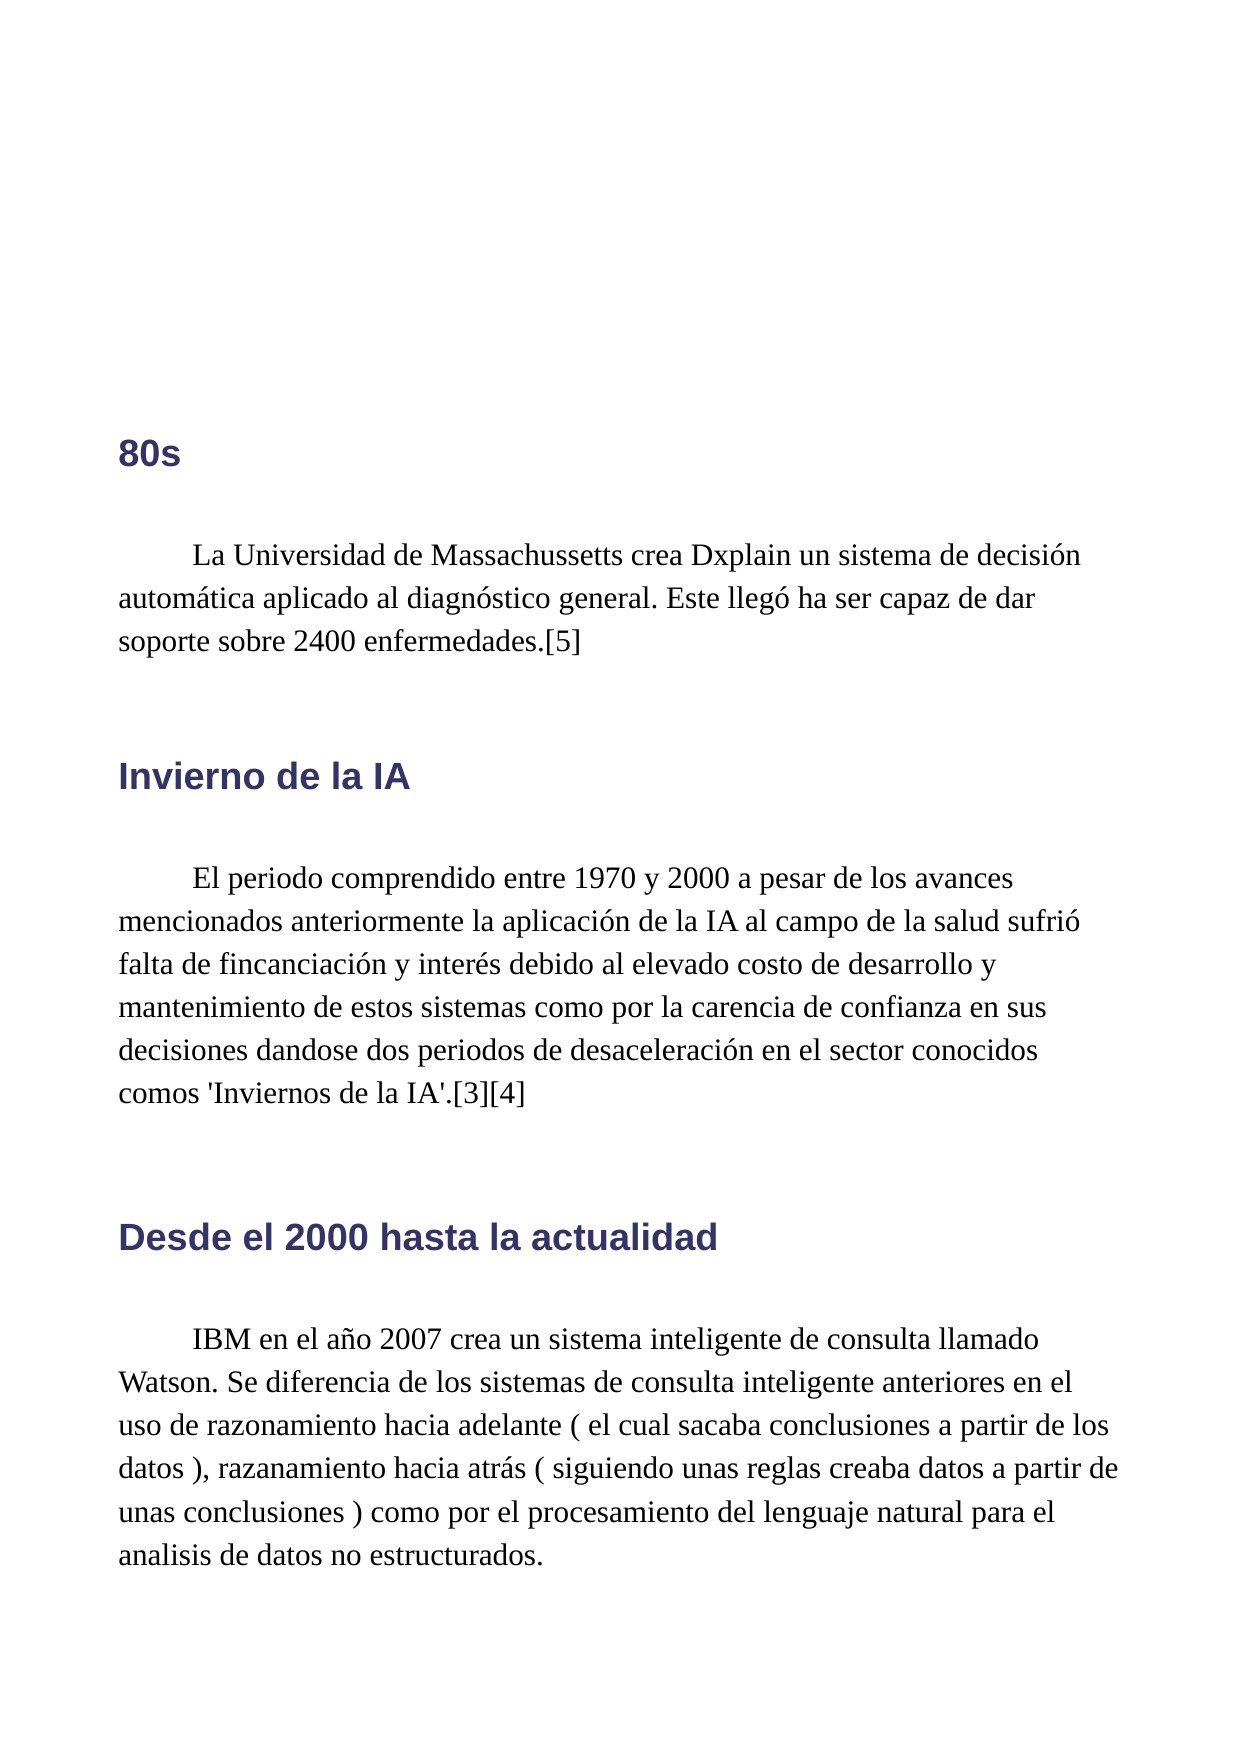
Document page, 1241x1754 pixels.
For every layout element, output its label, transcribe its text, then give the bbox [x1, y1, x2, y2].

text IBM en el año 2007 crea un sistema inteligente de consulta llamado Watson. Se diferencia de los sistemas de consulta inteligente anteriores en el uso de razonamiento hacia adelante ( el cual sacaba conclusiones a partir de los datos ), razanamiento hacia atrás ( siguiendo unas reglas creaba datos a partir de unas conclusiones ) como por el procesamiento del lenguaje natural para el analisis de datos no estructurados. [118, 1320, 1122, 1572]
text El periodo comprendido entre 1970 y 2000 a pesar de los avances mencionados anteriormente la aplicación de la IA al campo de la salud sufrió falta de fincanciación y interés debido al elevado costo de desarrollo y mantenimiento de estos sistemas como por la carencia de confianza en sus decisiones dandose dos periodos de desaceleración en el sector conocidos comos 'Inviernos de la IA'.[3][4] [118, 859, 1122, 1111]
subtitle 80s [118, 431, 1122, 474]
subtitle Desde el 2000 hasta la actualidad [118, 1215, 1122, 1259]
subtitle Invierno de la IA [118, 754, 1122, 797]
text La Universidad de Massachussetts crea Dxplain un sistema de decisión automática aplicado al diagnóstico general. Este llegó ha ser capaz de dar soporte sobre 2400 enfermedades.[5] [118, 536, 1122, 658]
